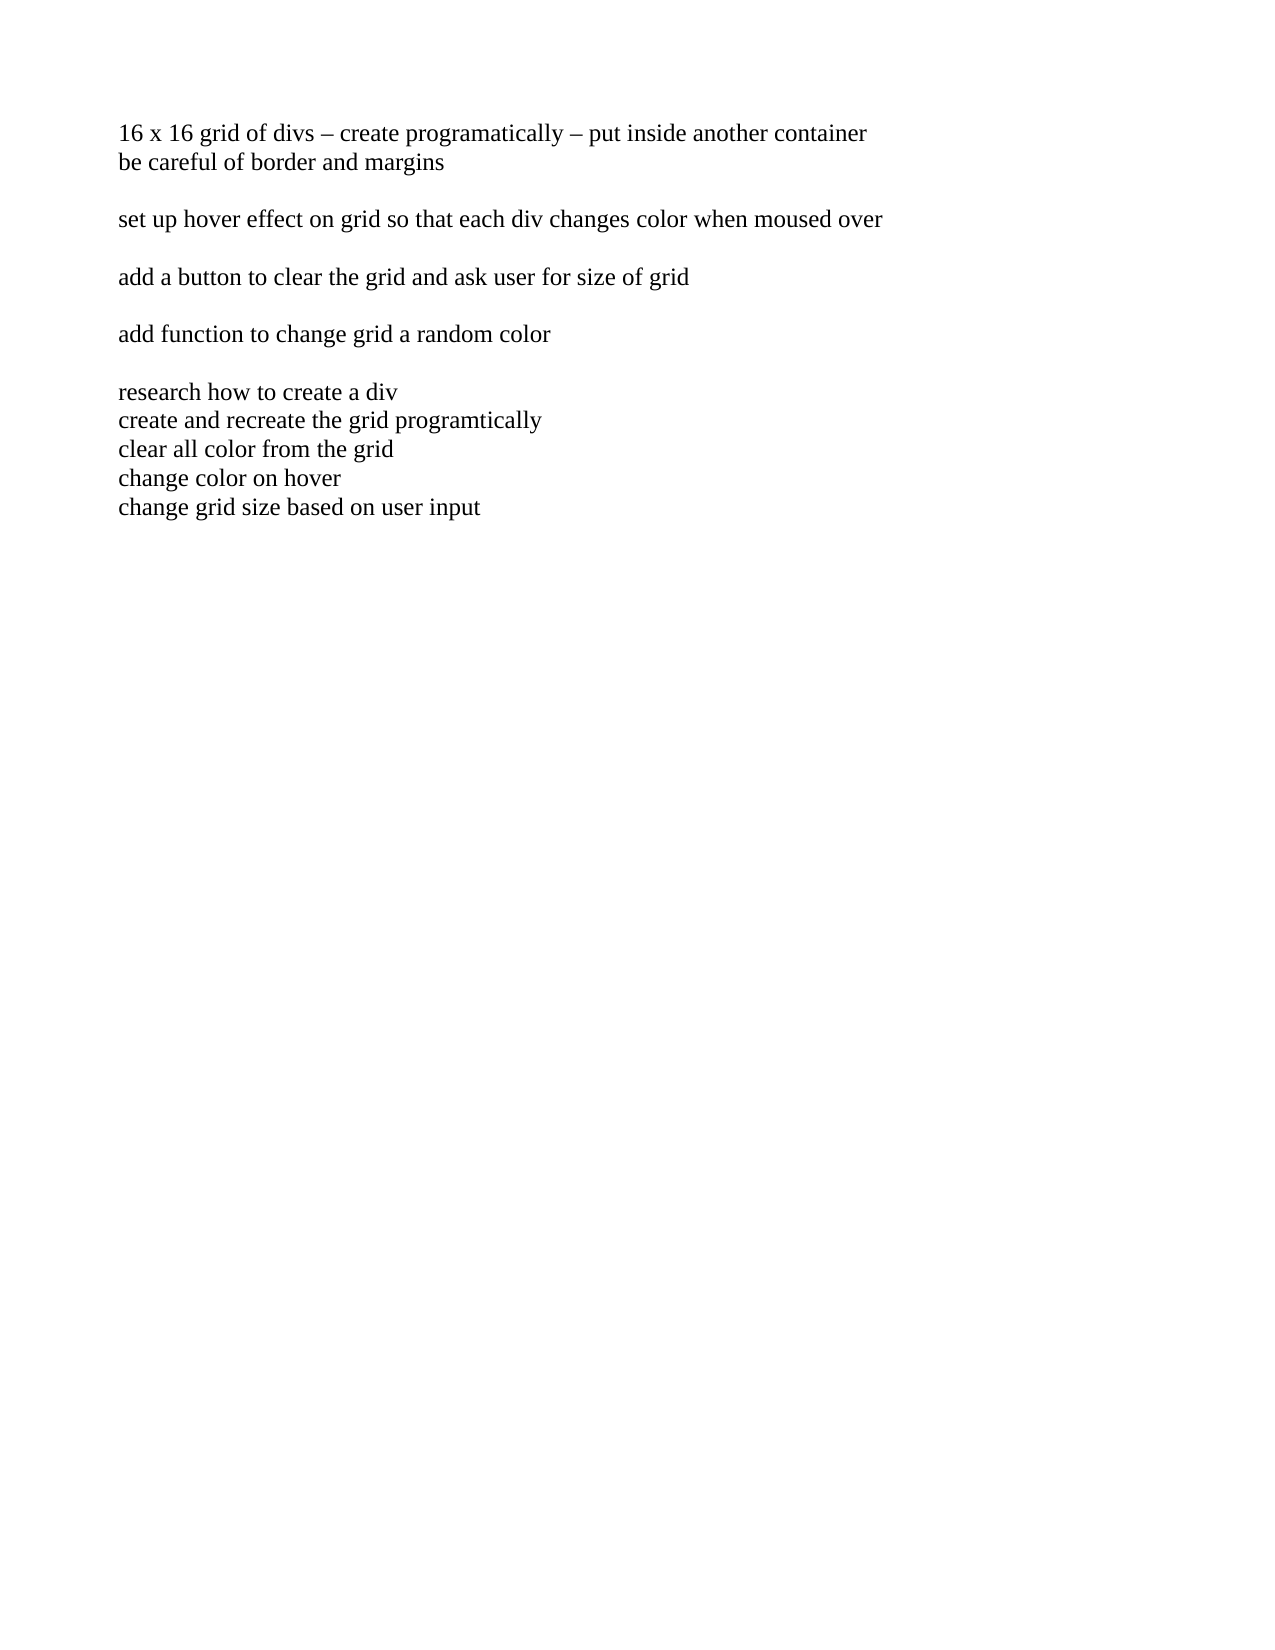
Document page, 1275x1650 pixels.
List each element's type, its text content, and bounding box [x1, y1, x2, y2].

text be careful of border and margins [118, 147, 1157, 176]
text add function to change grid a random color [118, 319, 1157, 348]
text change grid size based on user input [118, 492, 1157, 521]
text clear all color from the grid [118, 434, 1157, 463]
text add a button to clear the grid and ask user for size of grid [118, 262, 1157, 291]
text research how to create a div [118, 377, 1157, 406]
text create and recreate the grid programtically [118, 406, 1157, 434]
text change color on hover [118, 463, 1157, 492]
text 16 x 16 grid of divs – create programatically – put inside another container [118, 118, 1157, 147]
text set up hover effect on grid so that each div changes color when moused over [118, 204, 1157, 233]
